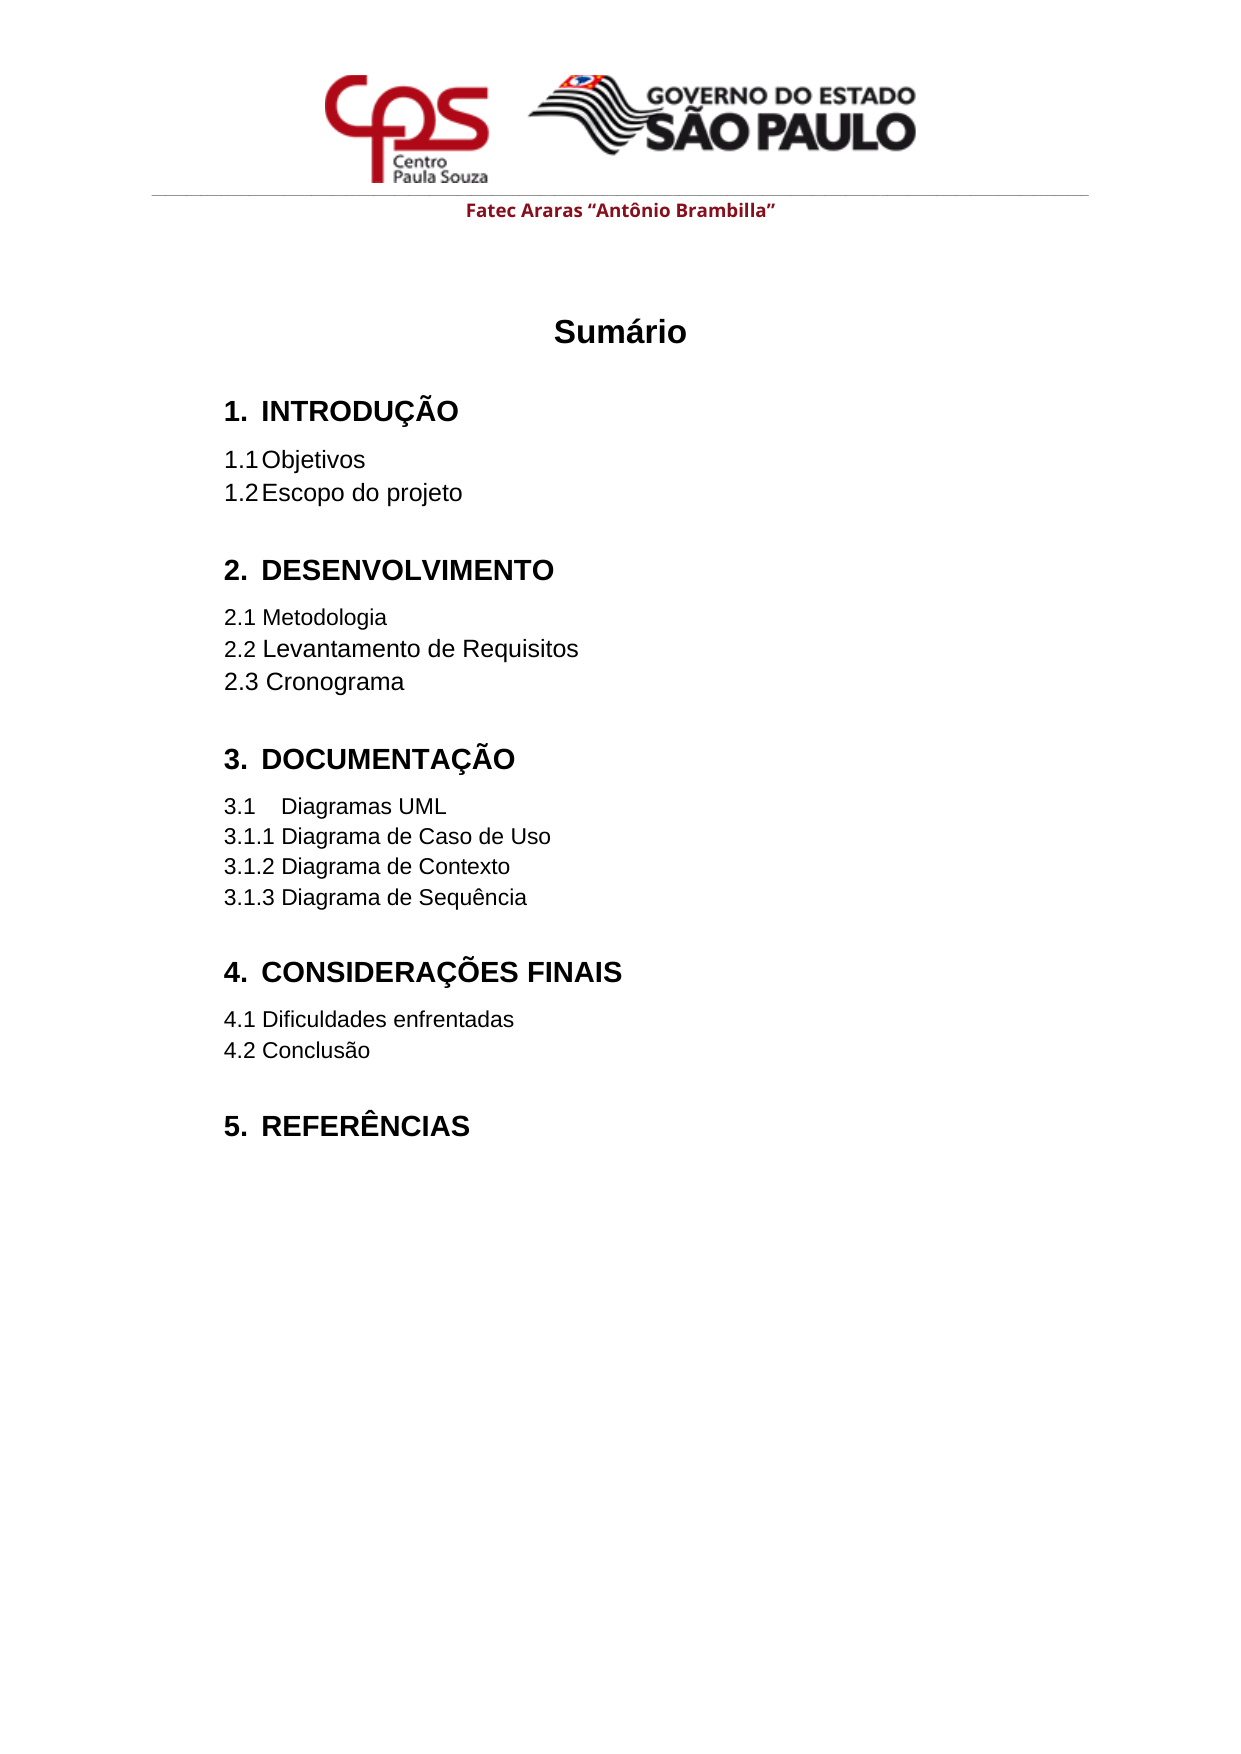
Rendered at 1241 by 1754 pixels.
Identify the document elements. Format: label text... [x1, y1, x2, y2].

subtitle DESENVOLVIMENTO [224, 553, 1091, 586]
text 3.1.1 Diagrama de Caso de Uso [150, 823, 1091, 849]
list Escopo do projeto [224, 478, 1091, 507]
list Objetivos [224, 445, 1091, 474]
subtitle CONSIDERAÇÕES FINAIS [224, 955, 1091, 989]
text 2.1 Metodologia [150, 604, 1091, 630]
text 4.1 Dificuldades enfrentadas [224, 1006, 1091, 1033]
text 2.2 Levantamento de Requisitos [150, 634, 1091, 663]
subtitle REFERÊNCIAS [224, 1108, 1091, 1142]
subtitle DOCUMENTAÇÃO [224, 742, 1091, 775]
text 4.2 Conclusão [224, 1037, 1091, 1063]
text 3.1.3 Diagrama de Sequência [150, 883, 1091, 910]
subtitle INTRODUÇÃO [224, 394, 1091, 428]
text 3.1 Diagramas UML [150, 793, 1091, 819]
text 2.3 Cronograma [150, 667, 1091, 696]
text Sumário [150, 313, 1091, 351]
text 3.1.2 Diagrama de Contexto [150, 853, 1091, 880]
